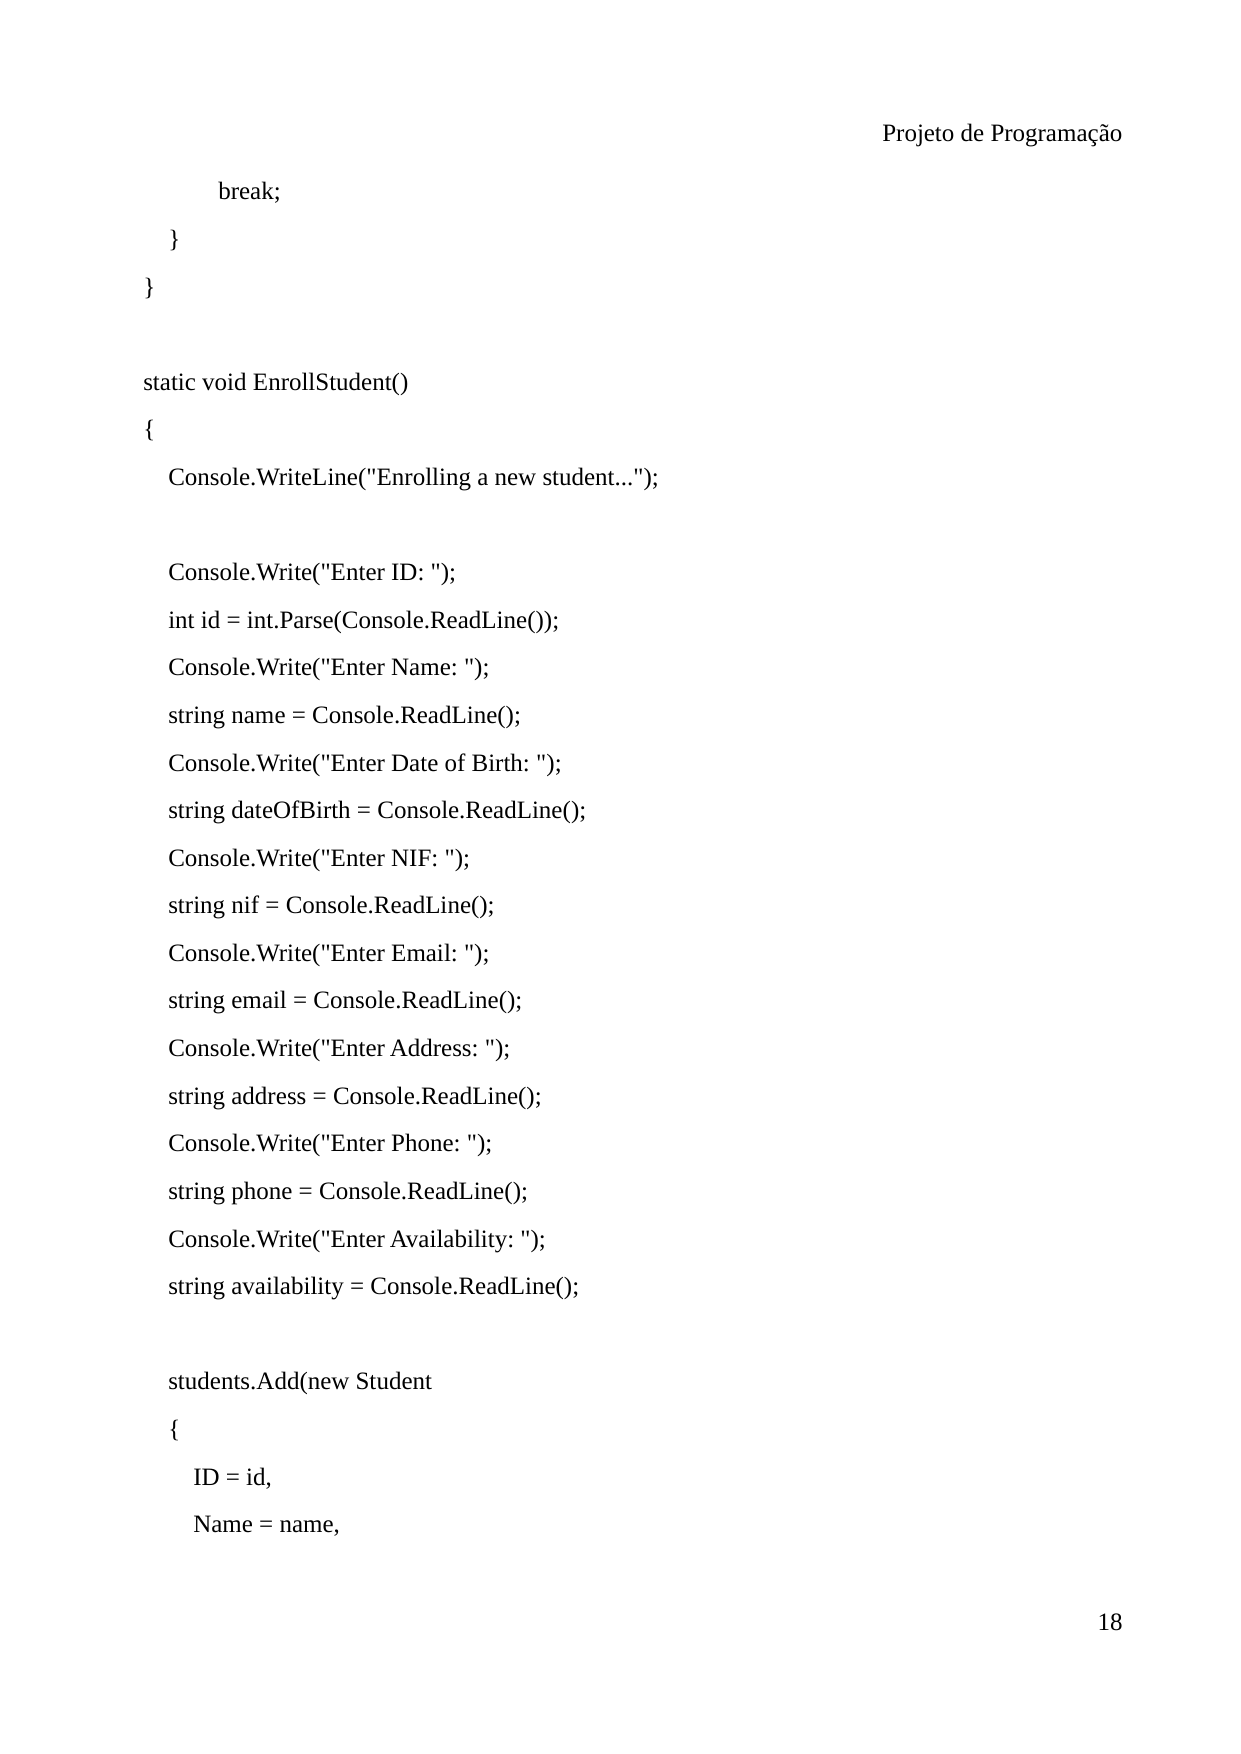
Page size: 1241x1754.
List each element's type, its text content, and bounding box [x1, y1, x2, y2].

text } [118, 224, 1122, 253]
text Console.Write("Enter ID: "); [118, 557, 1122, 586]
text string nif = Console.ReadLine(); [118, 890, 1122, 919]
text string name = Console.ReadLine(); [118, 700, 1122, 729]
text string dateOfBirth = Console.ReadLine(); [118, 795, 1122, 824]
text } [118, 272, 1122, 300]
text string email = Console.ReadLine(); [118, 986, 1122, 1014]
text { [118, 414, 1122, 443]
text ID = id, [118, 1462, 1122, 1490]
text Console.Write("Enter NIF: "); [118, 843, 1122, 872]
text Console.Write("Enter Address: "); [118, 1033, 1122, 1062]
text Console.Write("Enter Name: "); [118, 652, 1122, 681]
text { [118, 1414, 1122, 1443]
text students.Add(new Student [118, 1366, 1122, 1395]
text Console.Write("Enter Email: "); [118, 938, 1122, 967]
text int id = int.Parse(Console.ReadLine()); [118, 605, 1122, 633]
text string phone = Console.ReadLine(); [118, 1176, 1122, 1205]
text static void EnrollStudent() [118, 367, 1122, 396]
text Console.WriteLine("Enrolling a new student..."); [118, 462, 1122, 491]
text Console.Write("Enter Date of Birth: "); [118, 748, 1122, 776]
text Console.Write("Enter Phone: "); [118, 1128, 1122, 1157]
text string address = Console.ReadLine(); [118, 1081, 1122, 1109]
text break; [118, 176, 1122, 205]
text Name = name, [118, 1509, 1122, 1538]
text string availability = Console.ReadLine(); [118, 1271, 1122, 1300]
text Console.Write("Enter Availability: "); [118, 1224, 1122, 1252]
